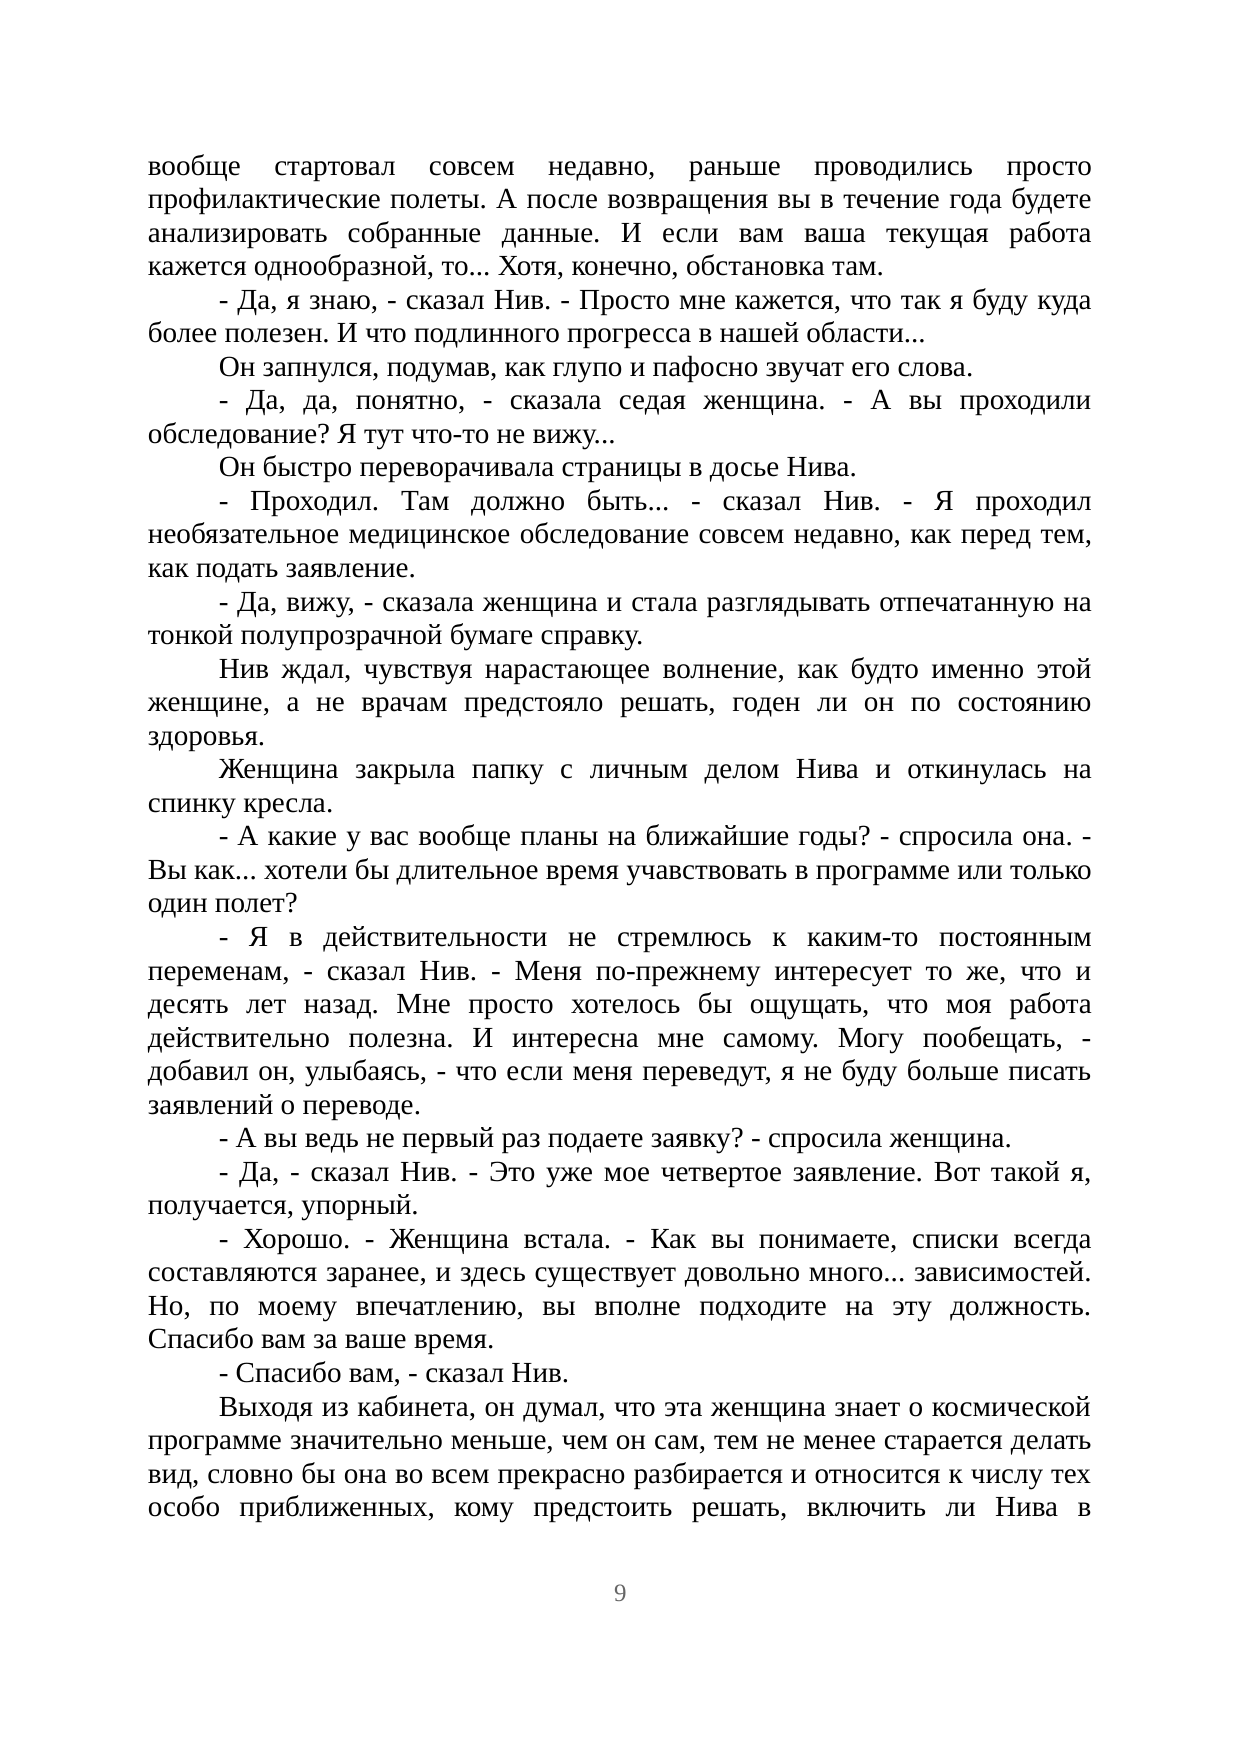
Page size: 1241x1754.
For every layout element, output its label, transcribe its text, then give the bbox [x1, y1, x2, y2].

text - Спасибо вам, - сказал Нив. [148, 1355, 1093, 1389]
text - А какие у вас вообще планы на ближайшие годы? - спросила она. - Вы как... хотели бы длительное время учавствовать в программе или только один полет? [148, 818, 1093, 919]
text Выходя из кабинета, он думал, что эта женщина знает о космической программе значительно меньше, чем он сам, тем не менее старается делать вид, словно бы она во всем прекрасно разбирается и относится к числу тех особо приближенных, кому предстоить решать, включить ли Нива в [148, 1389, 1093, 1523]
text - Я в действительности не стремлюсь к каким-то постоянным переменам, - сказал Нив. - Меня по-прежнему интересует то же, что и десять лет назад. Мне просто хотелось бы ощущать, что моя работа действительно полезна. И интересна мне самому. Могу пообещать, - добавил он, улыбаясь, - что если меня переведут, я не буду больше писать заявлений о переводе. [148, 919, 1093, 1120]
text - А вы ведь не первый раз подаете заявку? - спросила женщина. [148, 1120, 1093, 1154]
text - Да, я знаю, - сказал Нив. - Просто мне кажется, что так я буду куда более полезен. И что подлинного прогресса в нашей области... [148, 282, 1093, 349]
text Он быстро переворачивала страницы в досье Нива. [148, 449, 1093, 483]
text - Хорошо. - Женщина встала. - Как вы понимаете, списки всегда составляются заранее, и здесь существует довольно много... зависимостей. Но, по моему впечатлению, вы вполне подходите на эту должность. Спасибо вам за ваше время. [148, 1221, 1093, 1355]
text Нив ждал, чувствуя нарастающее волнение, как будто именно этой женщине, а не врачам предстояло решать, годен ли он по состоянию здоровья. [148, 651, 1093, 751]
text - Да, вижу, - сказала женщина и стала разглядывать отпечатанную на тонкой полупрозрачной бумаге справку. [148, 584, 1093, 651]
text - Проходил. Там должно быть... - сказал Нив. - Я проходил необязательное медицинское обследование совсем недавно, как перед тем, как подать заявление. [148, 483, 1093, 584]
text Женщина закрыла папку с личным делом Нива и откинулась на спинку кресла. [148, 751, 1093, 818]
text - Да, да, понятно, - сказала седая женщина. - А вы проходили обследование? Я тут что-то не вижу... [148, 382, 1093, 449]
text Он запнулся, подумав, как глупо и пафосно звучат его слова. [148, 349, 1093, 382]
text - Да, - сказал Нив. - Это уже мое четвертое заявление. Вот такой я, получается, упорный. [148, 1154, 1093, 1221]
text вообще стартовал совсем недавно, раньше проводились просто профилактические полеты. А после возвращения вы в течение года будете анализировать собранные данные. И если вам ваша текущая работа кажется однообразной, то... Хотя, конечно, обстановка там. [148, 148, 1093, 282]
